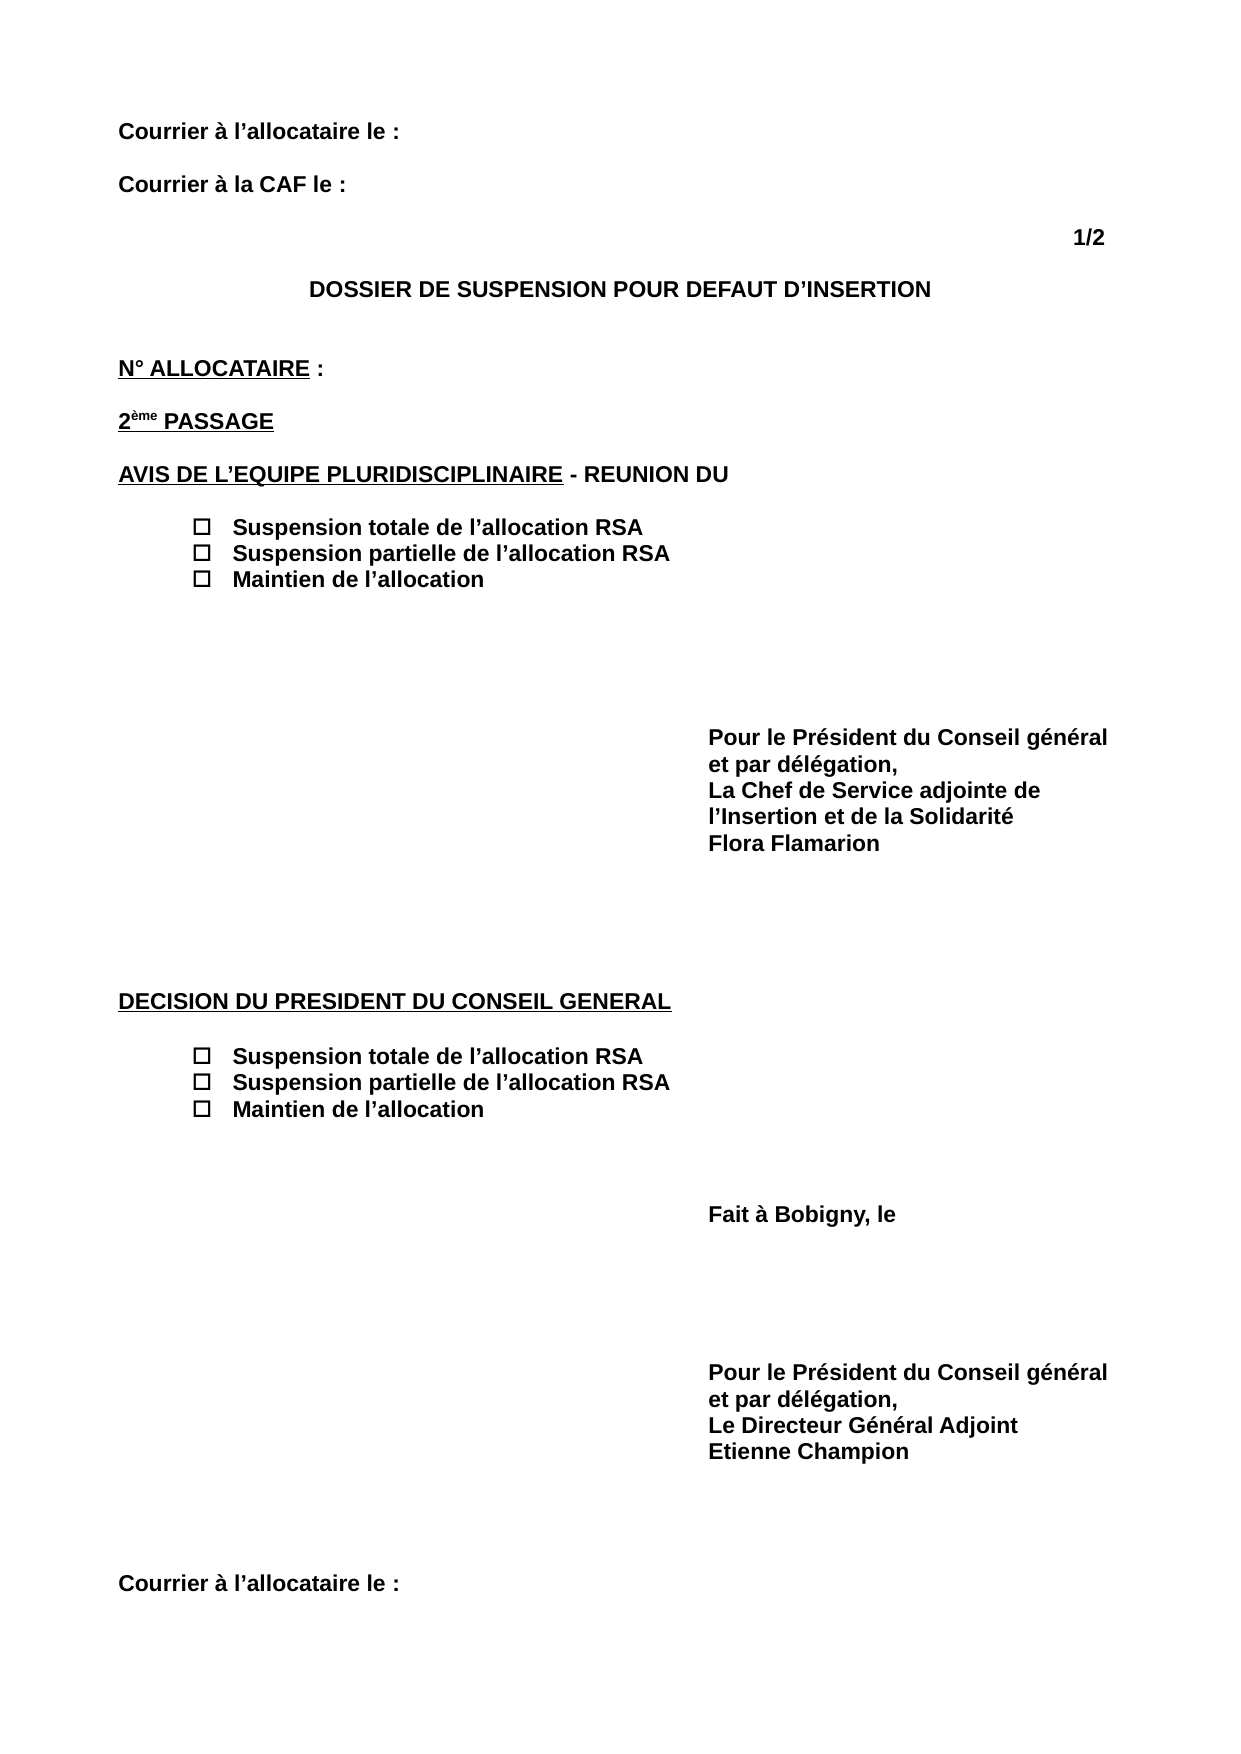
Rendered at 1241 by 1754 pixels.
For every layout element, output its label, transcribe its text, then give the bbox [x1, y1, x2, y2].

subtitle DECISION DU PRESIDENT DU CONSEIL GENERAL [118, 988, 1122, 1014]
text Courrier à l’allocataire le : [118, 118, 1122, 144]
text 2ème PASSAGE [118, 408, 1122, 434]
text Flora Flamarion [634, 830, 1122, 856]
text La Chef de Service adjointe de l’Insertion et de la Solidarité [708, 777, 1122, 830]
text DOSSIER DE SUSPENSION POUR DEFAUT D’INSERTION [118, 276, 1122, 303]
text Etienne Champion [708, 1438, 1122, 1464]
list Maintien de l’allocation [192, 1096, 1122, 1122]
list Suspension partielle de l’allocation RSA [192, 540, 1122, 566]
text Le Directeur Général Adjoint [708, 1412, 1122, 1438]
text Courrier à l’allocataire le : [118, 1570, 1122, 1596]
text N° ALLOCATAIRE : [118, 355, 1122, 382]
text Pour le Président du Conseil général [708, 1359, 1122, 1386]
text Courrier à la CAF le : [118, 171, 1122, 197]
text et par délégation, [708, 751, 1122, 777]
list Suspension partielle de l’allocation RSA [192, 1069, 1122, 1096]
text 1/2 [118, 223, 1122, 250]
list Suspension totale de l’allocation RSA [192, 513, 1122, 540]
text Fait à Bobigny, le [708, 1201, 1122, 1227]
text AVIS DE L’EQUIPE PLURIDISCIPLINAIRE - REUNION DU [118, 461, 1122, 487]
list Suspension totale de l’allocation RSA [192, 1043, 1122, 1069]
text et par délégation, [708, 1386, 1122, 1412]
text Pour le Président du Conseil général [708, 724, 1122, 751]
list Maintien de l’allocation [192, 566, 1122, 592]
